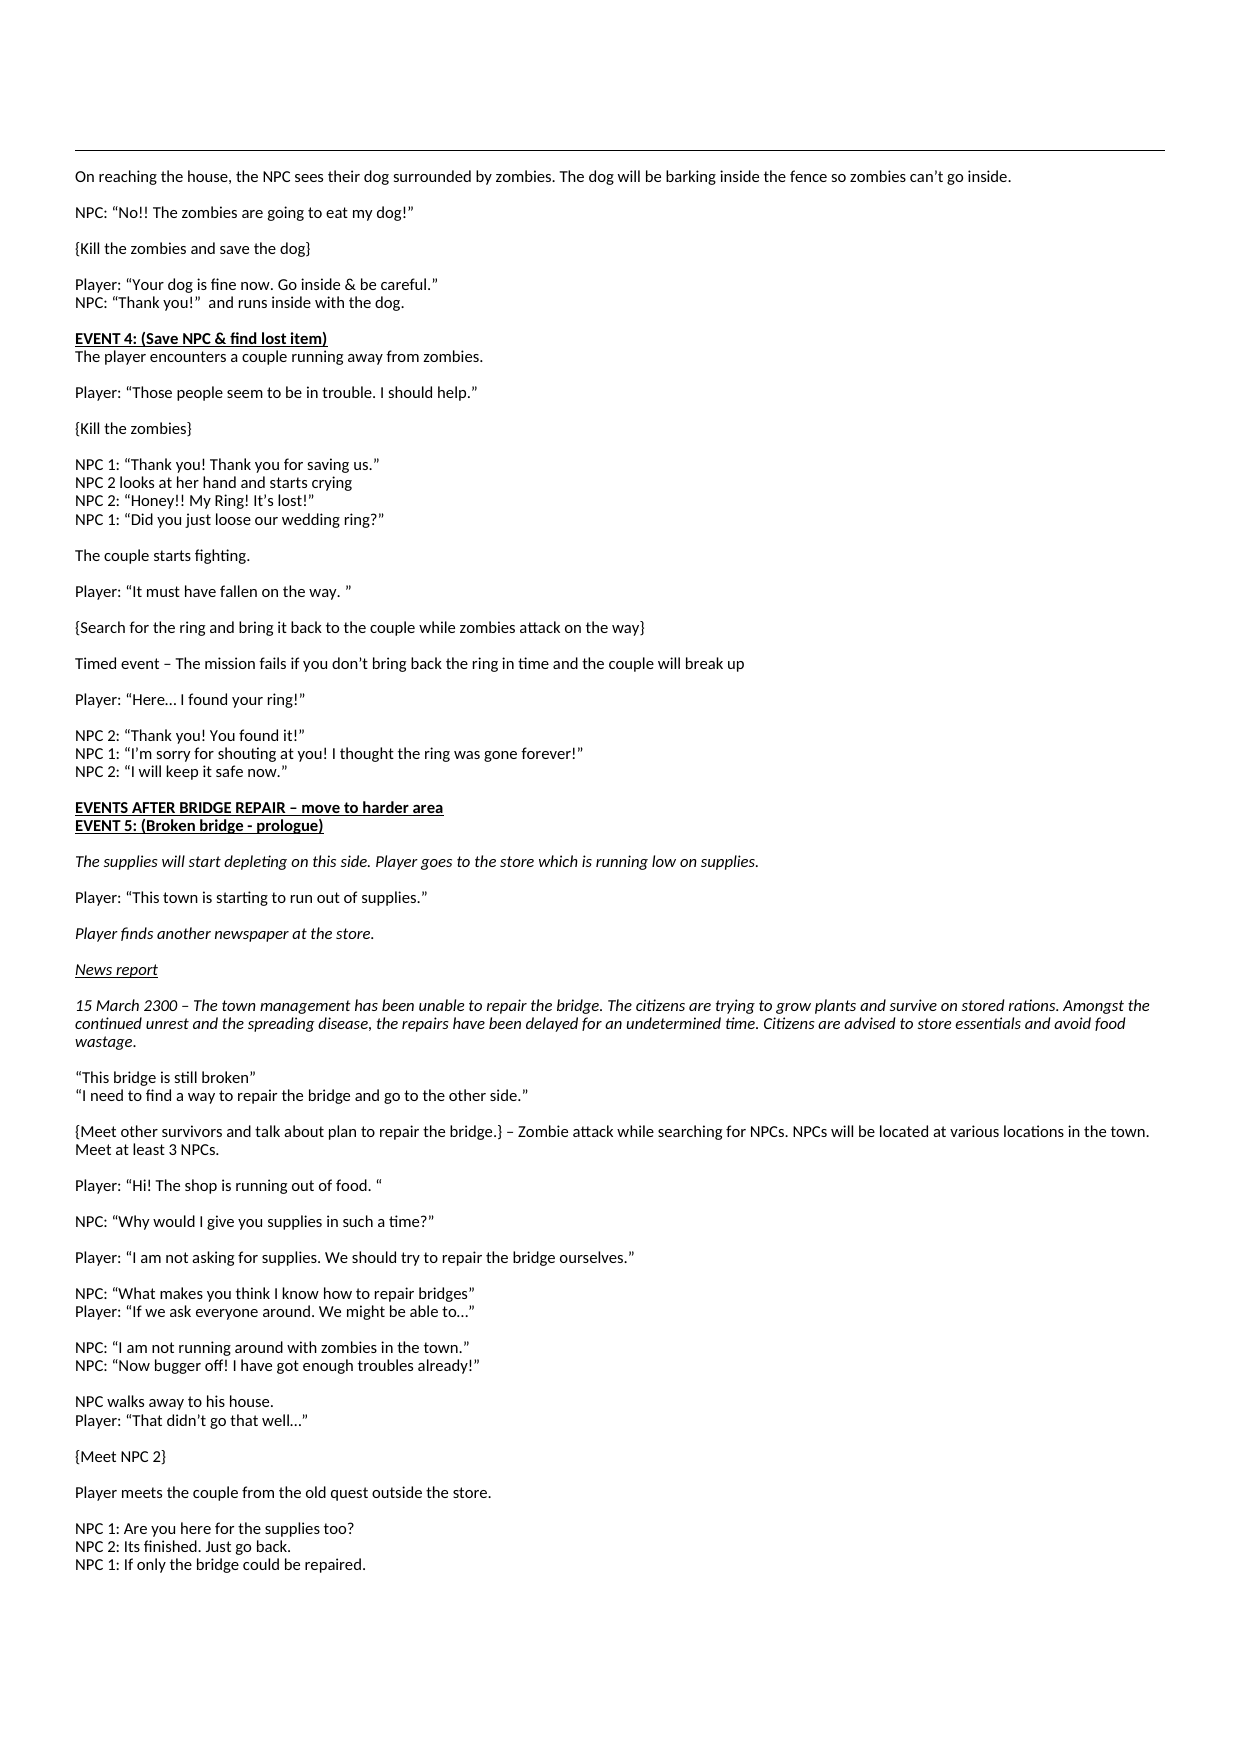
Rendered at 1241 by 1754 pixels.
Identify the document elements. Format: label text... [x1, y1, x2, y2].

text Player: “That didn’t go that well…” {Meet NPC 2} Player meets the couple from the old quest outside the store. NPC 1: Are you here for the supplies too? NPC 2: Its finished. Just go back. NPC 1: If only the bridge could be repaired. [75, 1412, 1165, 1592]
text NPC: “Now bugger off! I have got enough troubles already!” NPC walks away to his house. [75, 1357, 1165, 1412]
text On reaching the house, the NPC sees their dog surrounded by zombies. The dog will be barking inside the fence so zombies can’t go inside. NPC: “No!! The zombies are going to eat my dog!” [75, 151, 1165, 222]
text “I need to find a way to repair the bridge and go to the other side.” {Meet other survivors and talk about plan to repair the bridge.} – Zombie attack while searching for NPCs. NPCs will be located at various locations in the town. Meet at least 3 NPCs. Player: “Hi! The shop is running out of food. “ NPC: “Why would I give you supplies in such a time?” Player: “I am not asking for supplies. We should try to repair the bridge ourselves.” NPC: “What makes you think I know how to repair bridges” Player: “If we ask everyone around. We might be able to…” NPC: “I am not running around with zombies in the town.” [75, 1087, 1165, 1357]
text {Kill the zombies and save the dog} Player: “Your dog is fine now. Go inside & be careful.” [75, 222, 1165, 294]
text NPC: “Thank you!” and runs inside with the dog. EVENT 4: (Save NPC & find lost item) The player encounters a couple running away from zombies. Player: “Those people seem to be in trouble. I should help.” {Kill the zombies} NPC 1: “Thank you! Thank you for saving us.” NPC 2 looks at her hand and starts crying NPC 2: “Honey!! My Ring! It’s lost!” NPC 1: “Did you just loose our wedding ring?” The couple starts fighting. Player: “It must have fallen on the way. ” {Search for the ring and bring it back to the couple while zombies attack on the way} Timed event – The mission fails if you don’t bring back the ring in time and the couple will break up Player: “Here… I found your ring!” NPC 2: “Thank you! You found it!” NPC 1: “I’m sorry for shouting at you! I thought the ring was gone forever!” NPC 2: “I will keep it safe now.” EVENTS AFTER BRIDGE REPAIR – move to harder area EVENT 5: (Broken bridge - prologue) The supplies will start depleting on this side. Player goes to the store which is running low on supplies. Player: “This town is starting to run out of supplies.” Player finds another newspaper at the store. News report 15 March 2300 – The town management has been unable to repair the bridge. The citizens are trying to grow plants and survive on stored rations. Amongst the continued unrest and the spreading disease, the repairs have been delayed for an undetermined time. Citizens are advised to store essentials and avoid food wastage. “This bridge is still broken” [75, 294, 1165, 1087]
